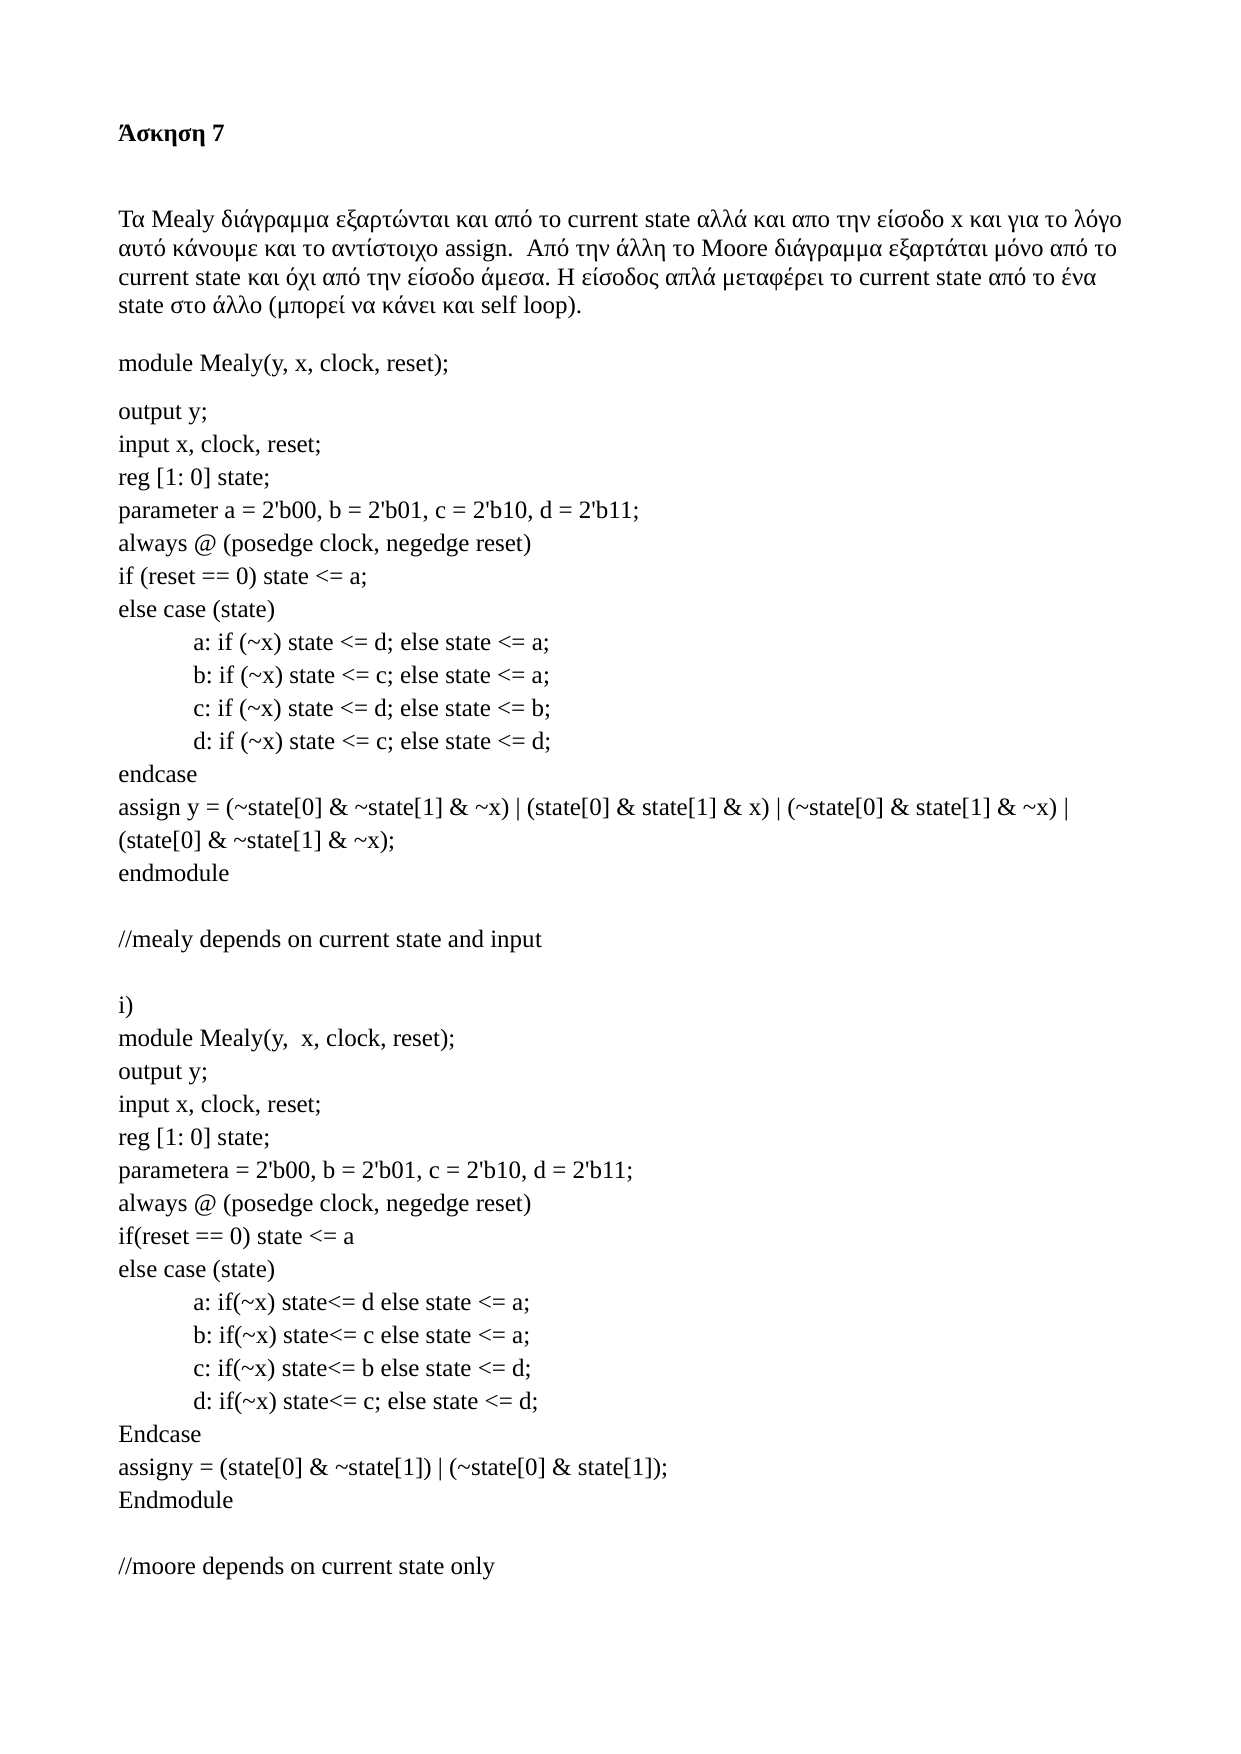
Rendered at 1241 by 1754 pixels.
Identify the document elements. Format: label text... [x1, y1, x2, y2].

text reg [1: 0] state; [118, 1122, 1122, 1151]
text input x, clock, reset; [118, 429, 1122, 457]
text module Mealy(y, x, clock, reset); [118, 348, 1124, 377]
text d: if (~x) state <= c; else state <= d; [193, 726, 1122, 755]
text Τα Mealy διάγραμμα εξαρτώνται και από το current state αλλά και απο την είσοδο x και για το λόγο αυτό κάνουμε και το αντίστοιχο assign. Από την άλλη το Moore διάγραμμα εξαρτάται μόνο από το current state και όχι από την είσοδο άμεσα. Η είσοδος απλά μεταφέρει το current state από το ένα state στο άλλο (μπορεί να κάνει και self loop). [118, 204, 1124, 319]
text parameter a = 2'b00, b = 2'b01, c = 2'b10, d = 2'b11; [118, 495, 1122, 523]
text input x, clock, reset; [118, 1089, 1122, 1118]
text b: if(~x) state<= c else state <= a; [193, 1320, 1122, 1349]
text a: if(~x) state<= d else state <= a; [193, 1287, 1122, 1316]
text a: if (~x) state <= d; else state <= a; [193, 627, 1122, 656]
text endcase [118, 759, 1122, 788]
text c: if (~x) state <= d; else state <= b; [193, 693, 1122, 722]
text always @ (posedge clock, negedge reset) [118, 528, 1122, 557]
text assign y = (~state[0] & ~state[1] & ~x) | (state[0] & state[1] & x) | (~state[0] & state[1] & ~x) |(state[0] & ~state[1] & ~x); [118, 792, 1122, 854]
text if(reset == 0) state <= a [118, 1221, 1122, 1250]
text Endcase [118, 1419, 1122, 1448]
text Άσκηση 7 [118, 118, 1124, 147]
text else case (state) [118, 1254, 1122, 1283]
text reg [1: 0] state; [118, 462, 1122, 491]
text //moore depends on current state only [118, 1551, 1122, 1580]
text b: if (~x) state <= c; else state <= a; [193, 660, 1122, 689]
text module Mealy(y, x, clock, reset); [118, 1023, 1122, 1052]
text Endmodule [118, 1485, 1122, 1514]
text assigny = (state[0] & ~state[1]) | (~state[0] & state[1]); [118, 1452, 1122, 1481]
text output y; [118, 396, 1122, 424]
text else case (state) [118, 594, 1122, 623]
text //mealy depends on current state and input [118, 924, 1122, 953]
text i) [118, 990, 1122, 1019]
text if (reset == 0) state <= a; [118, 561, 1122, 589]
text output y; [118, 1056, 1122, 1085]
text d: if(~x) state<= c; else state <= d; [193, 1386, 1122, 1415]
text endmodule [118, 858, 1122, 887]
text c: if(~x) state<= b else state <= d; [193, 1353, 1122, 1382]
text parametera = 2'b00, b = 2'b01, c = 2'b10, d = 2'b11; [118, 1155, 1122, 1184]
text always @ (posedge clock, negedge reset) [118, 1188, 1122, 1217]
